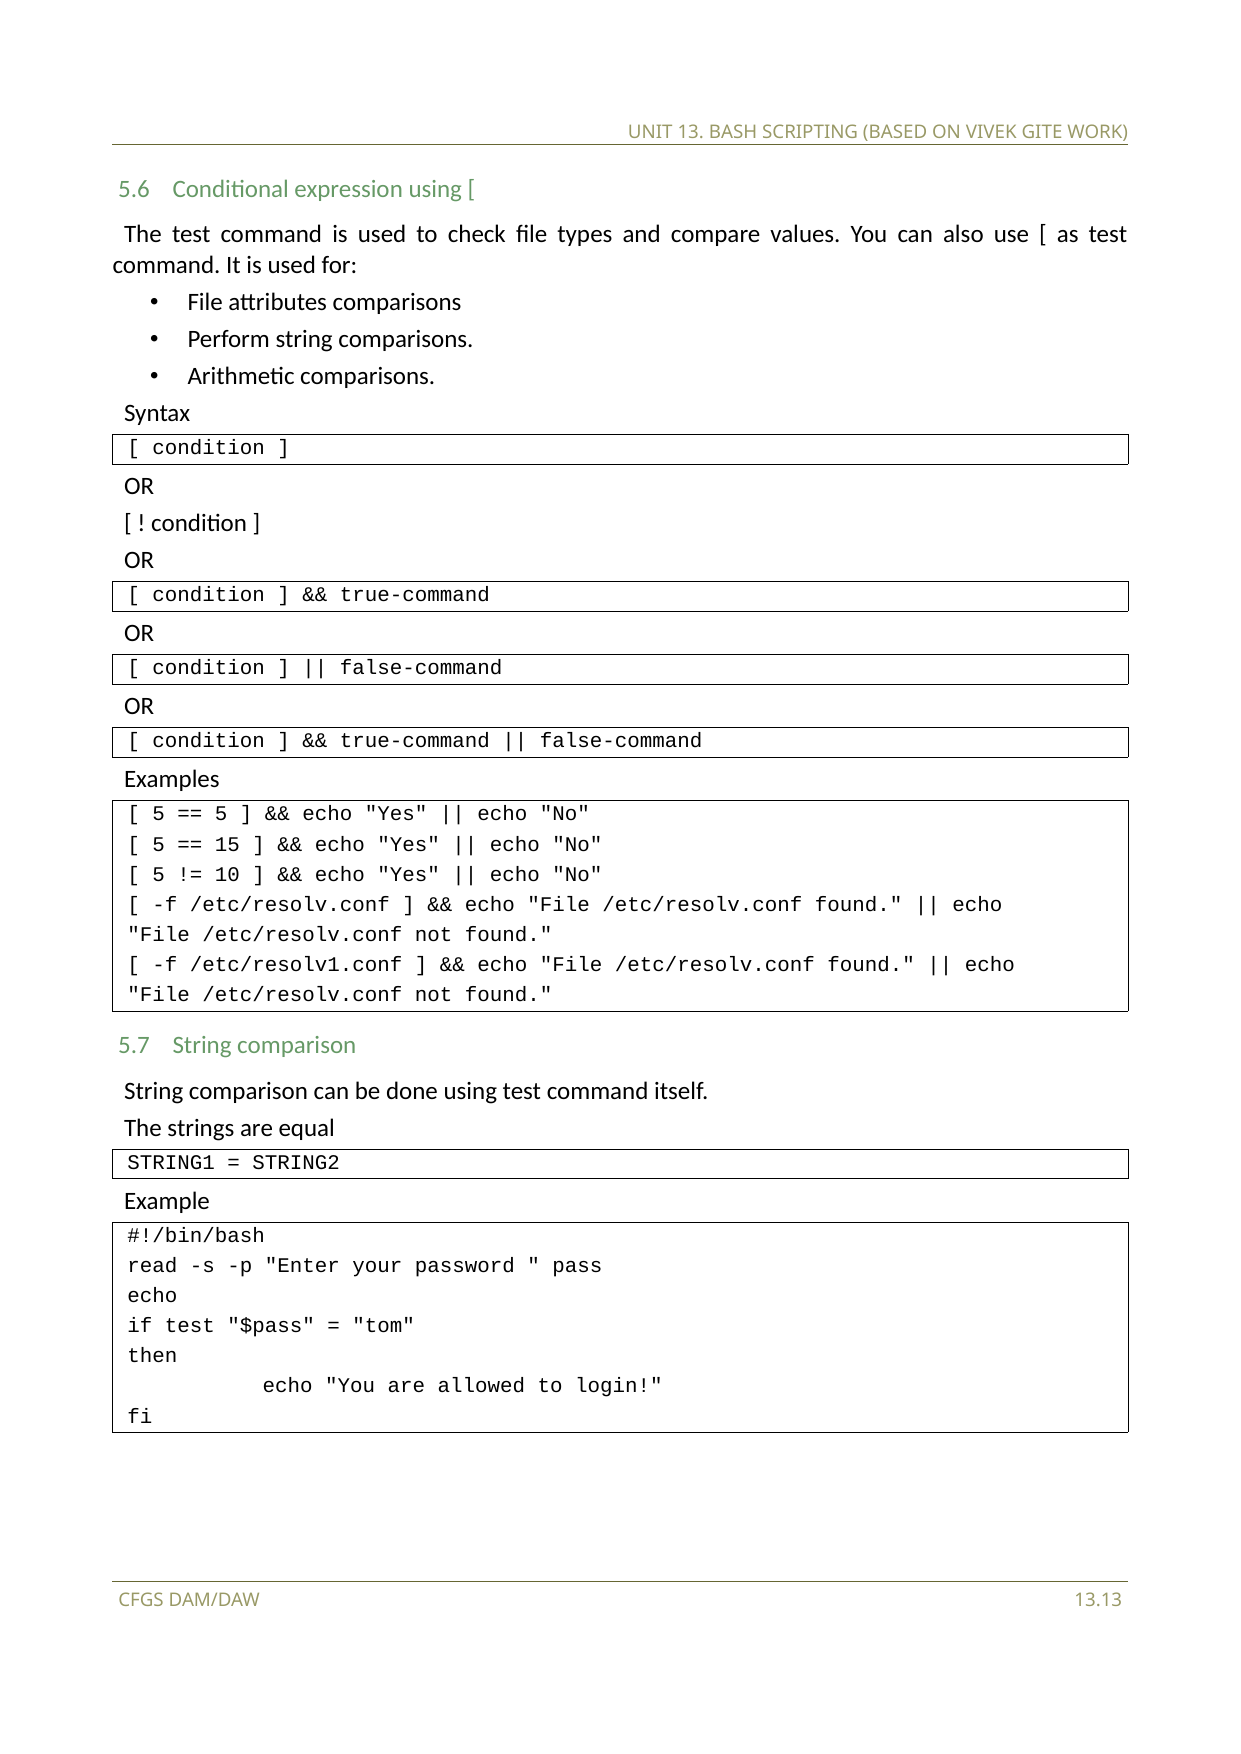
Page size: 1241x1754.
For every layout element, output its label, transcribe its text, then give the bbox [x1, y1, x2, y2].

text Example [112, 1185, 1128, 1216]
text [ condition ] || false-command [113, 655, 1128, 684]
text then [113, 1342, 1128, 1369]
text OR [112, 690, 1128, 721]
text [ ! condition ] [112, 507, 1128, 538]
text OR [112, 617, 1128, 648]
text fi [113, 1403, 1128, 1432]
text echo [113, 1282, 1128, 1309]
text [ condition ] && true-command [113, 582, 1128, 611]
text OR [112, 470, 1128, 501]
text [ 5 == 15 ] && echo "Yes" || echo "No" [113, 831, 1128, 857]
text [ 5 == 5 ] && echo "Yes" || echo "No" [113, 801, 1128, 827]
text The test command is used to check file types and compare values. You can also use [ as test command. It is used for: [112, 218, 1128, 279]
text String comparison can be done using test command itself. [112, 1075, 1128, 1105]
text echo "You are allowed to login!" [113, 1372, 1128, 1399]
text [ -f /etc/resolv1.conf ] && echo "File /etc/resolv.conf found." || echo [113, 951, 1128, 978]
text The strings are equal [112, 1112, 1128, 1142]
text [ condition ] [113, 435, 1128, 464]
text STRING1 = STRING2 [113, 1150, 1128, 1178]
text Examples [112, 763, 1128, 794]
list Perform string comparisons. [150, 323, 1128, 353]
text [ -f /etc/resolv.conf ] && echo "File /etc/resolv.conf found." || echo [113, 891, 1128, 917]
text [ condition ] && true-command || false-command [113, 728, 1128, 757]
text if test "$pass" = "tom" [113, 1312, 1128, 1339]
text "File /etc/resolv.conf not found." [113, 921, 1128, 947]
text #!/bin/bash [113, 1223, 1128, 1249]
text [ 5 != 10 ] && echo "Yes" || echo "No" [113, 861, 1128, 887]
subtitle String comparison [112, 1029, 1128, 1060]
text read -s -p "Enter your password " pass [113, 1252, 1128, 1279]
text Syntax [112, 397, 1128, 427]
text OR [112, 544, 1128, 574]
text "File /etc/resolv.conf not found." [113, 981, 1128, 1011]
list File attributes comparisons [150, 286, 1128, 317]
subtitle Conditional expression using [ [112, 173, 1128, 204]
list Arithmetic comparisons. [150, 360, 1128, 391]
